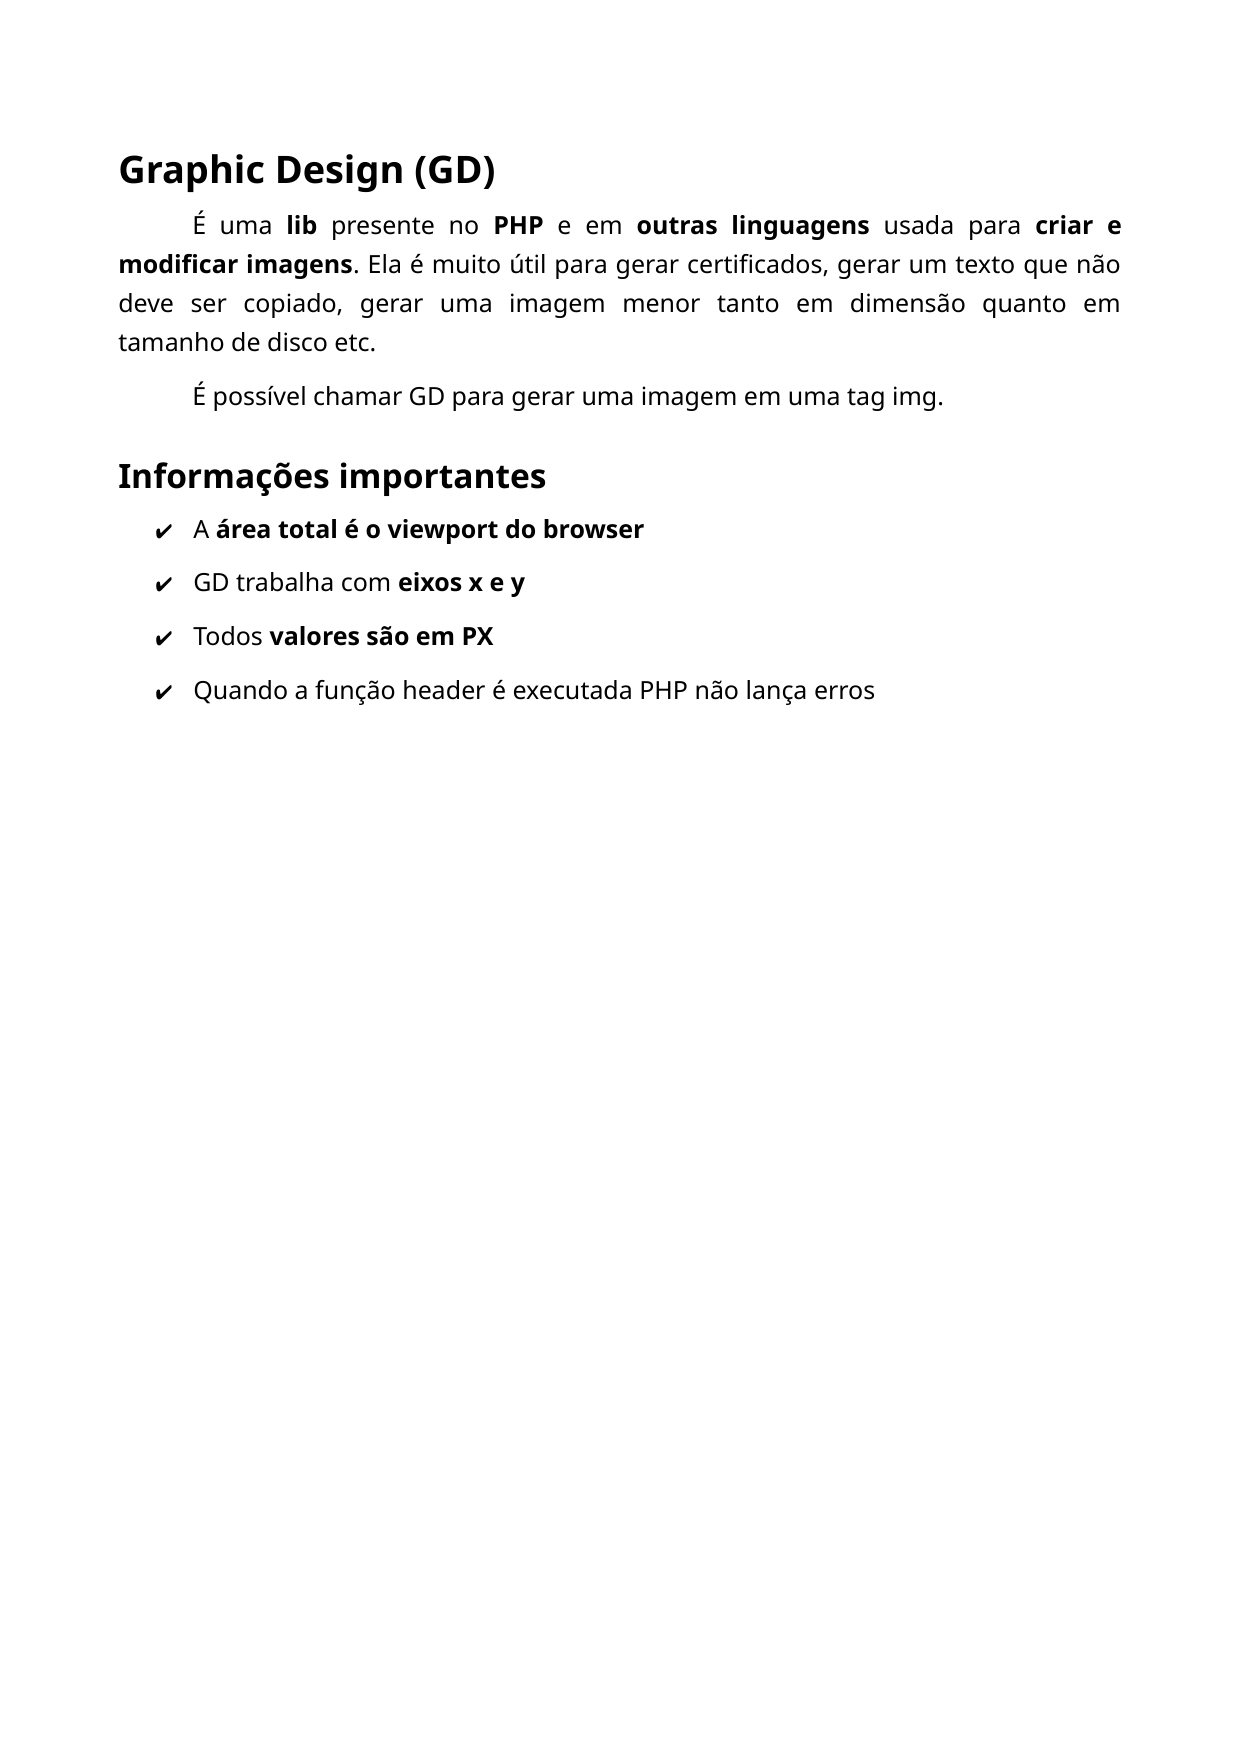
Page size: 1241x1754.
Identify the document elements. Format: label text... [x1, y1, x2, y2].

text É uma lib presente no PHP e em outras linguagens usada para criar e modificar imagens. Ela é muito útil para gerar certificados, gerar um texto que não deve ser copiado, gerar uma imagem menor tanto em dimensão quanto em tamanho de disco etc. [118, 207, 1122, 359]
list A área total é o viewport do browser [156, 511, 1122, 545]
subtitle Graphic Design (GD) [118, 143, 1122, 195]
list Quando a função header é executada PHP não lança erros [156, 673, 1122, 707]
subtitle Informações importantes [118, 453, 1122, 499]
list Todos valores são em PX [156, 619, 1122, 653]
list GD trabalha com eixos x e y [156, 565, 1122, 599]
text É possível chamar GD para gerar uma imagem em uma tag img. [118, 378, 1122, 413]
